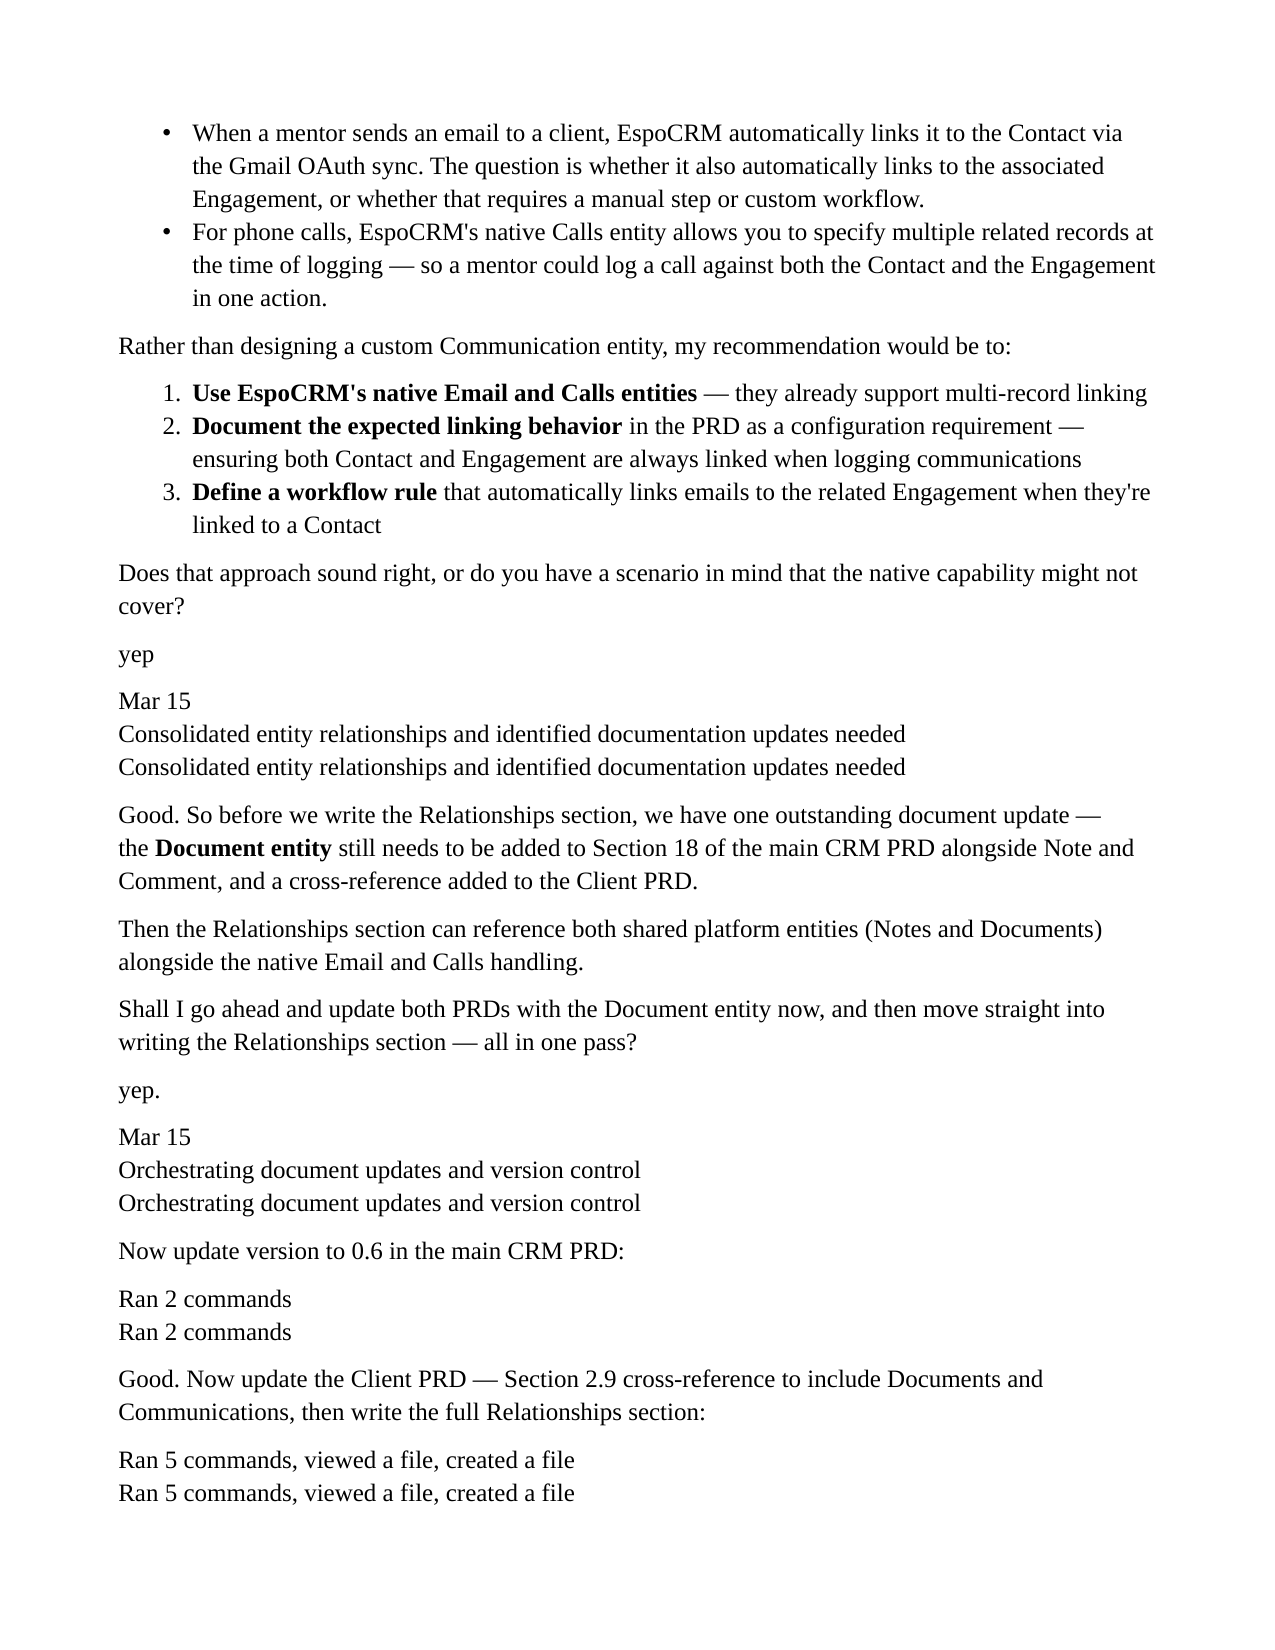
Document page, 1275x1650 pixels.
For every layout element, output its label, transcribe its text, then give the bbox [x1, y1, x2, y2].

list When a mentor sends an email to a client, EspoCRM automatically links it to the Contact via the Gmail OAuth sync. The question is whether it also automatically links to the associated Engagement, or whether that requires a manual step or custom workflow. [162, 118, 1157, 213]
text Orchestrating document updates and version control [118, 1188, 1157, 1217]
text yep [118, 639, 1157, 667]
list Use EspoCRM's native Email and Calls entities — they already support multi-record linking [162, 378, 1157, 407]
text yep. [118, 1075, 1157, 1104]
text Orchestrating document updates and version control [118, 1156, 1157, 1184]
text Then the Relationships section can reference both shared platform entities (Notes and Documents) alongside the native Email and Calls handling. [118, 914, 1157, 975]
text Shall I go ahead and update both PRDs with the Document entity now, and then move straight into writing the Relationships section — all in one pass? [118, 994, 1157, 1056]
list For phone calls, EspoCRM's native Calls entity allows you to specify multiple related records at the time of logging — so a mentor could log a call against both the Contact and the Engagement in one action. [162, 217, 1157, 312]
text Now update version to 0.6 in the main CRM PRD: [118, 1236, 1157, 1265]
text Ran 5 commands, viewed a file, created a file [118, 1478, 1157, 1507]
text Rather than designing a custom Communication entity, my recommendation would be to: [118, 331, 1157, 359]
text Mar 15 [118, 686, 1157, 715]
text Good. Now update the Client PRD — Section 2.9 cross-reference to include Documents and Communications, then write the full Relationships section: [118, 1364, 1157, 1426]
text Consolidated entity relationships and identified documentation updates needed [118, 719, 1157, 748]
text Ran 2 commands [118, 1284, 1157, 1312]
text Ran 5 commands, viewed a file, created a file [118, 1445, 1157, 1474]
list Document the expected linking behavior in the PRD as a configuration requirement — ensuring both Contact and Engagement are always linked when logging communications [162, 411, 1157, 473]
text Ran 2 commands [118, 1317, 1157, 1346]
text Consolidated entity relationships and identified documentation updates needed [118, 752, 1157, 781]
text Does that approach sound right, or do you have a scenario in mind that the native capability might not cover? [118, 558, 1157, 620]
list Define a workflow rule that automatically links emails to the related Engagement when they're linked to a Contact [162, 477, 1157, 539]
text Good. So before we write the Relationships section, we have one outstanding document update — the Document entity still needs to be added to Section 18 of the main CRM PRD alongside Note and Comment, and a cross-reference added to the Client PRD. [118, 800, 1157, 895]
text Mar 15 [118, 1122, 1157, 1151]
